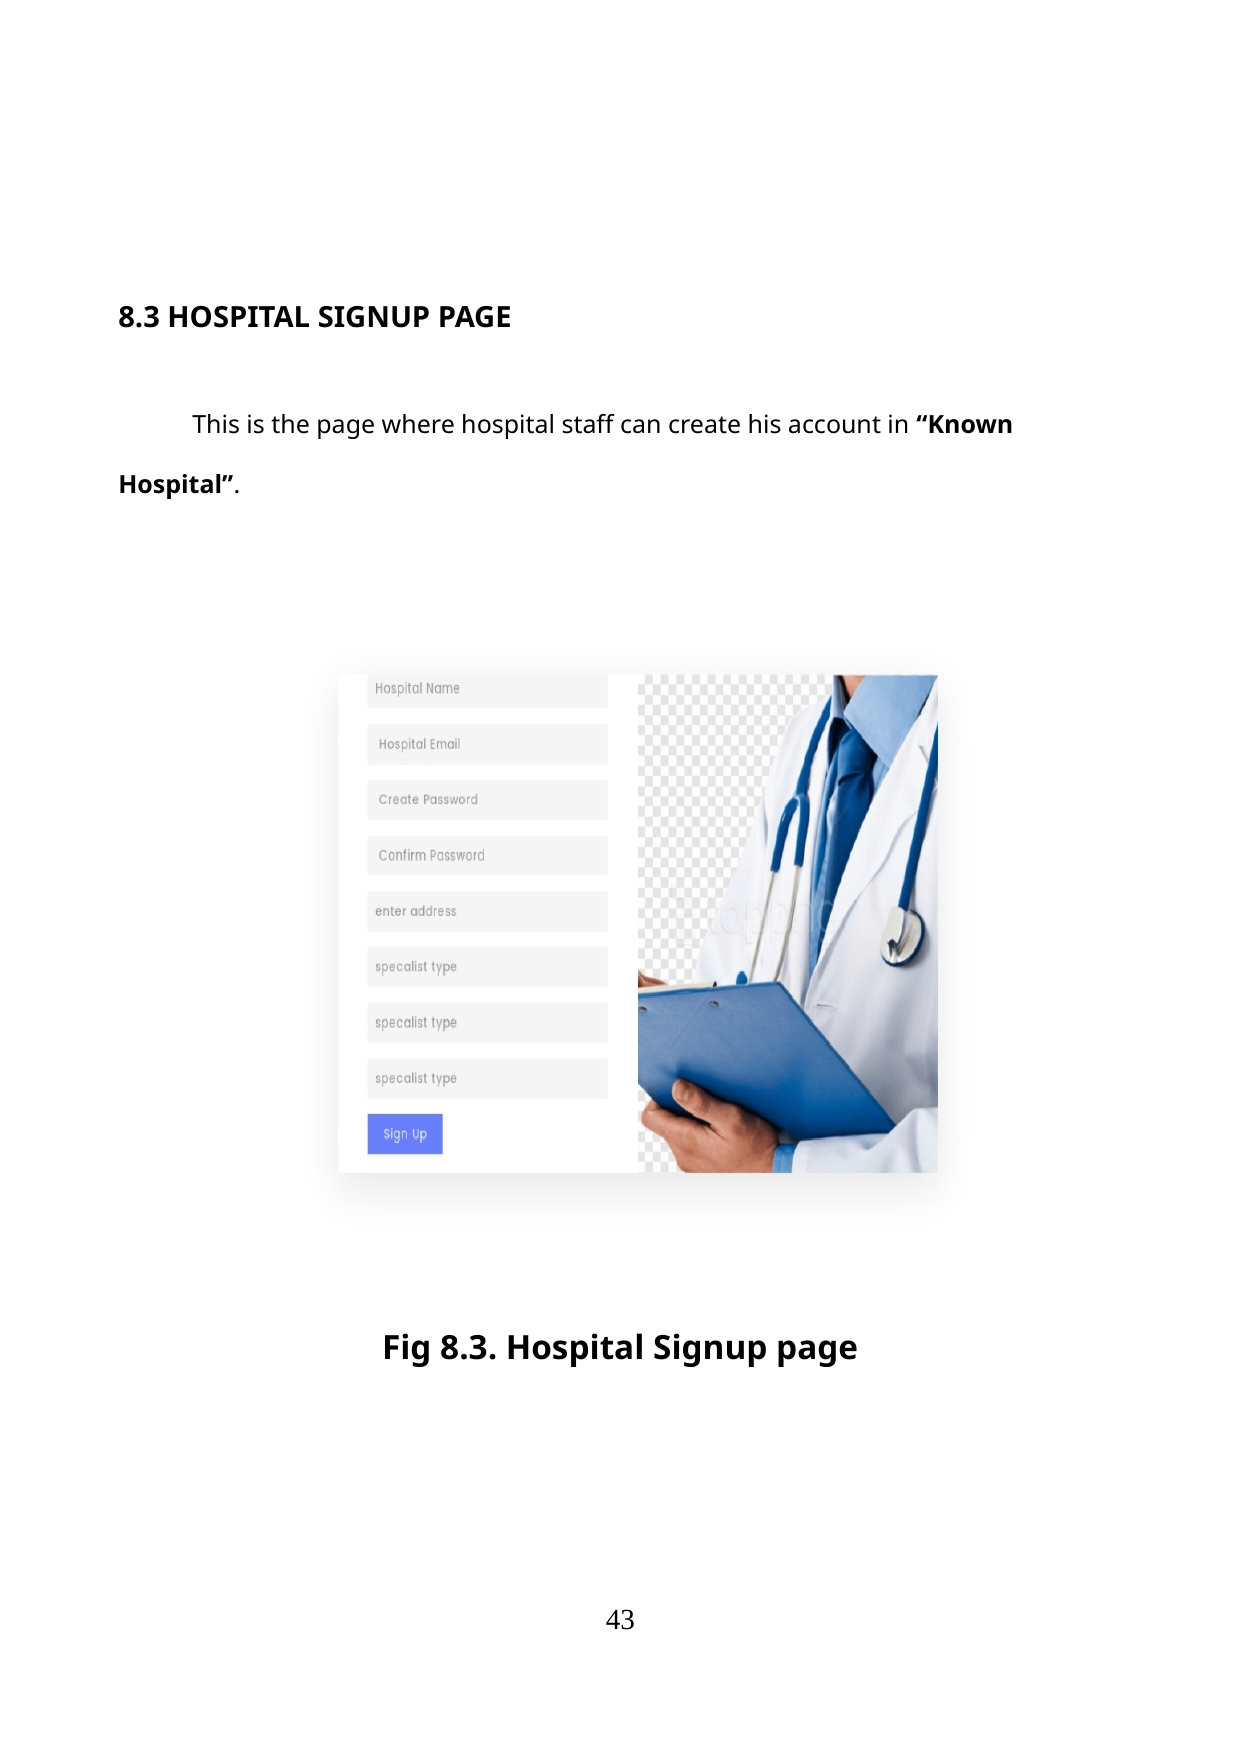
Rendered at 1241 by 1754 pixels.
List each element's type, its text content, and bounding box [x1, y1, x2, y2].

text 8.3 HOSPITAL SIGNUP PAGE [118, 297, 1122, 336]
picture [125, 619, 1147, 1234]
text Fig 8.3. Hospital Signup page [118, 1324, 1122, 1369]
text This is the page where hospital staff can create his account in “Known Hospital”. [118, 407, 1122, 503]
